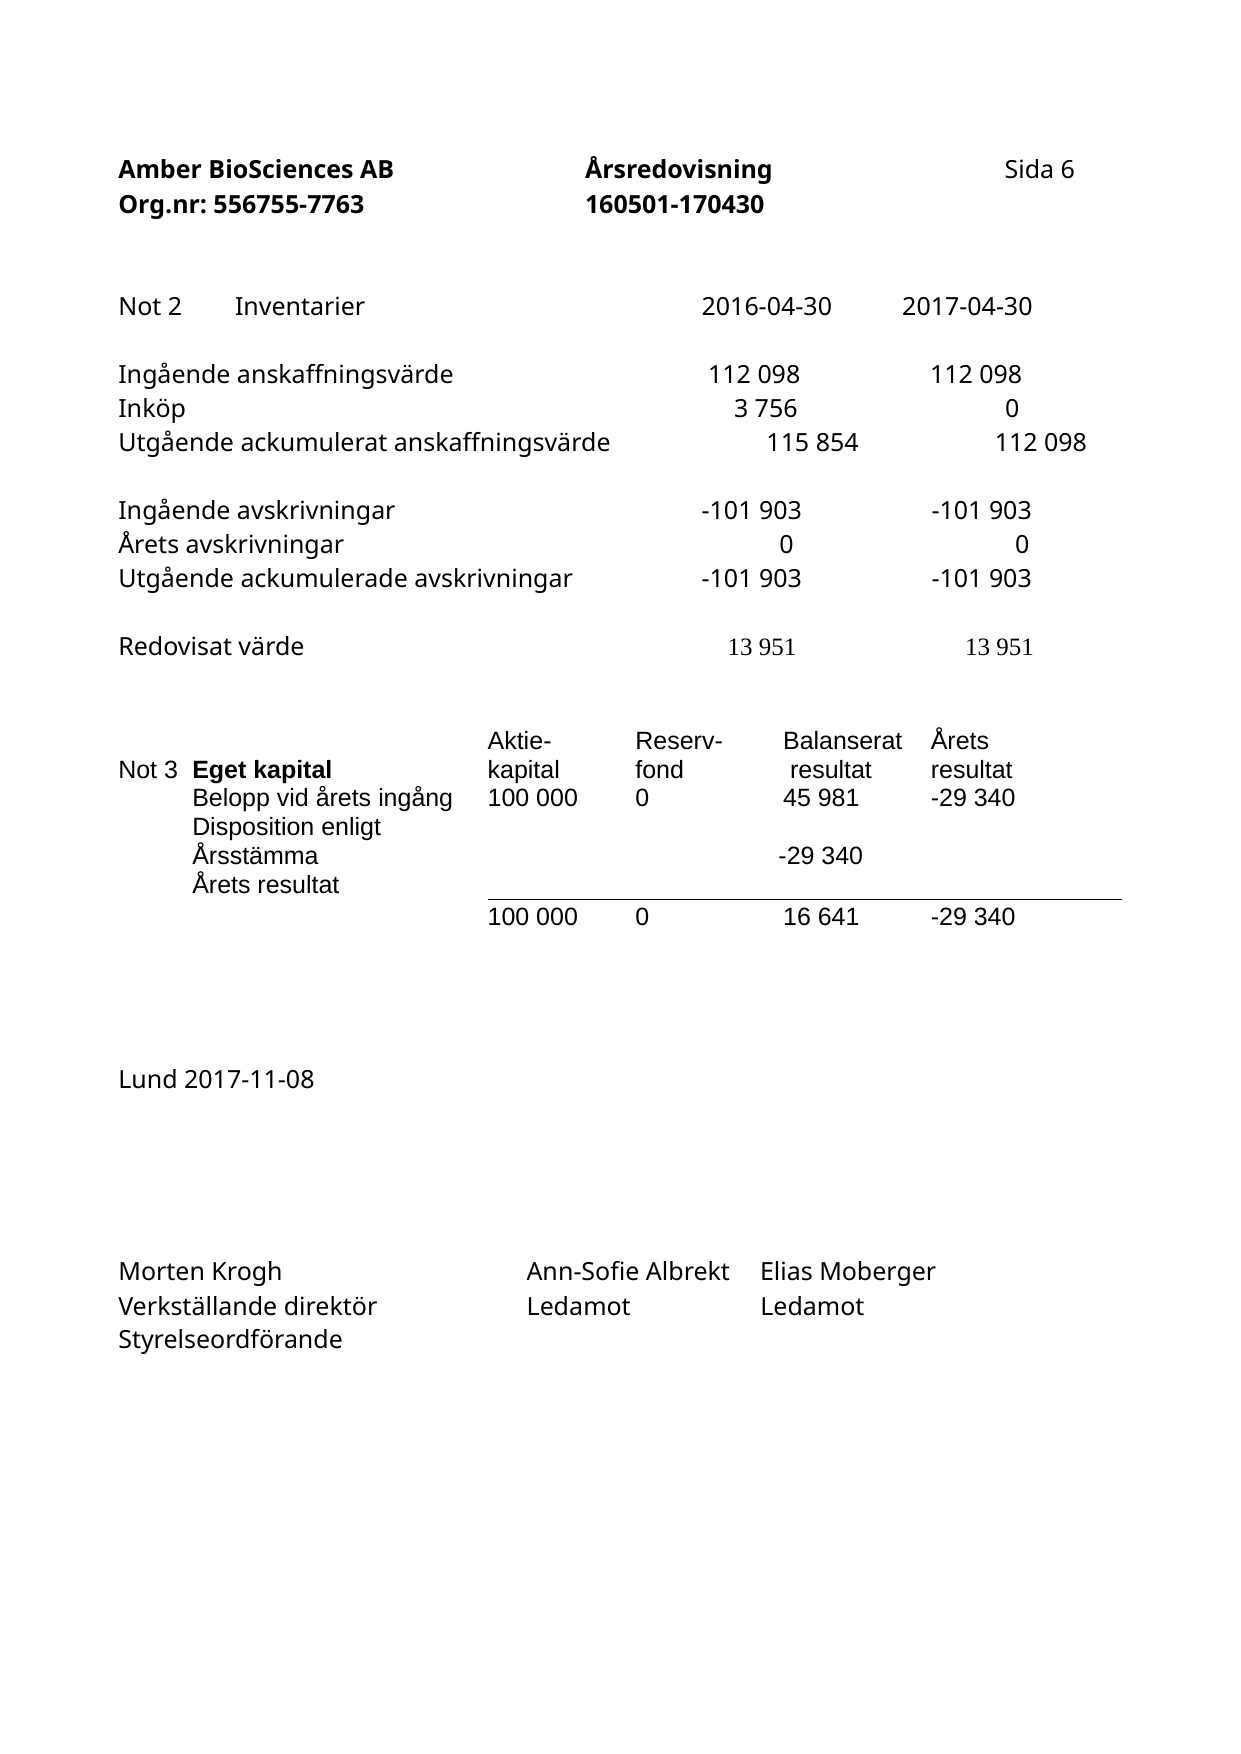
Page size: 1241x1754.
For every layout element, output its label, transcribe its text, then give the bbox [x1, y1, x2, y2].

text Utgående ackumulerade avskrivningar -101 903 -101 903 [118, 561, 1122, 595]
text Amber BioSciences AB Årsredovisning Sida 6 [118, 152, 1122, 186]
text Not 3 Eget kapital kapital fond resultat resultat [118, 755, 1122, 783]
text Årsstämma -29 340 [118, 841, 1122, 870]
text Aktie- Reserv- Balanserat Årets [340, 726, 1122, 755]
text Disposition enligt [118, 812, 1122, 841]
text Inköp 3 756 0 [118, 391, 1122, 425]
text Org.nr: 556755-7763 160501-170430 [118, 186, 1122, 220]
text Verkställande direktör Ledamot Ledamot [118, 1288, 1122, 1322]
text Årets resultat [118, 870, 1122, 898]
text Årets avskrivningar 0 0 [118, 527, 1122, 561]
text Belopp vid årets ingång 100 000 0 45 981 -29 340 [118, 783, 1122, 812]
text 100 000 0 16 641 -29 340 [487, 900, 1122, 930]
text Lund 2017-11-08 [118, 1061, 1122, 1095]
text Redovisat värde 13 951 13 951 [118, 629, 1122, 663]
text Ingående avskrivningar -101 903 -101 903 [118, 493, 1122, 527]
text Styrelseordförande [118, 1322, 1122, 1356]
text Morten Krogh Ann-Sofie Albrekt Elias Moberger [118, 1254, 1122, 1288]
text Utgående ackumulerat anskaffningsvärde 115 854 112 098 [118, 425, 1122, 459]
text Ingående anskaffningsvärde 112 098 112 098 [118, 357, 1122, 391]
text Not 2 Inventarier 2016-04-30 2017-04-30 [118, 288, 1122, 322]
